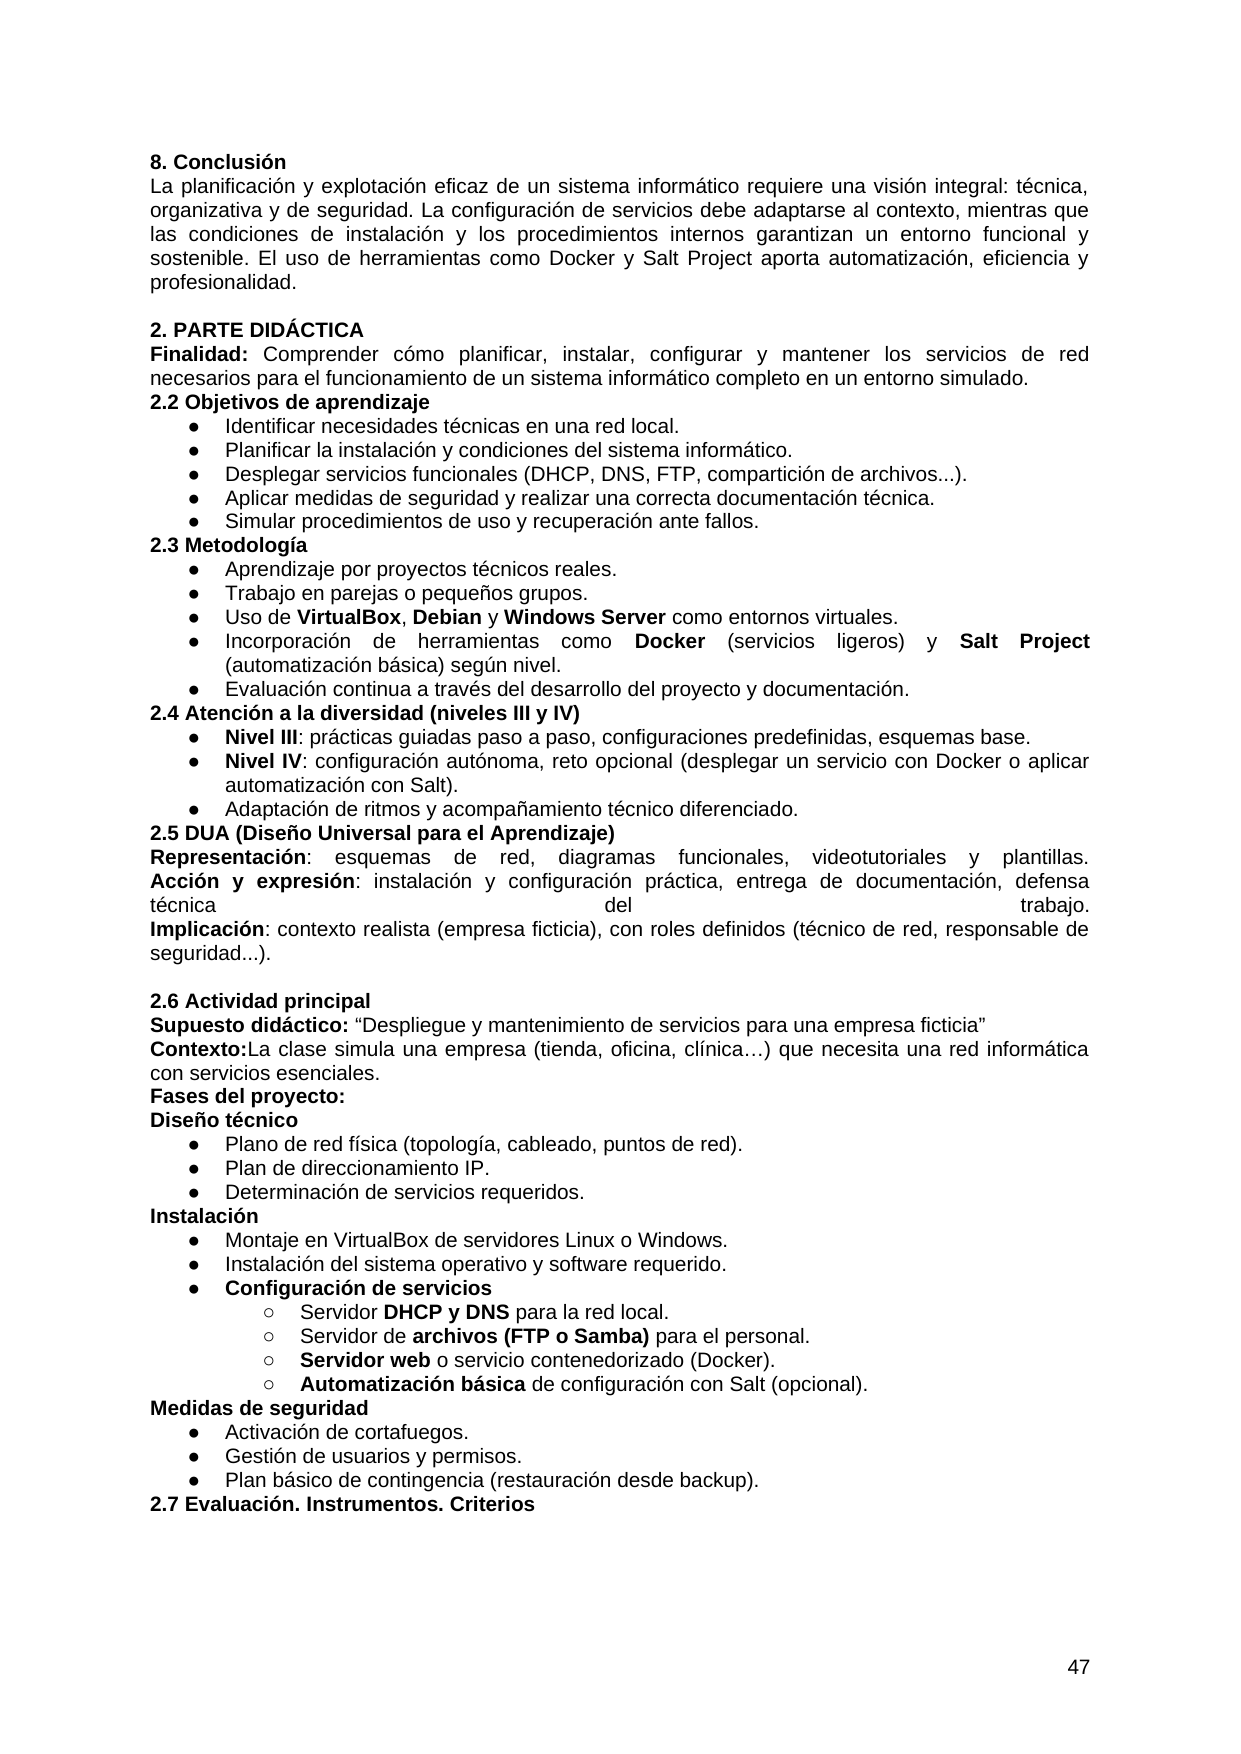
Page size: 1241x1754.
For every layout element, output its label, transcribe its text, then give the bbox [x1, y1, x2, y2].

list Determinación de servicios requeridos. [187, 1180, 1090, 1204]
list Servidor web o servicio contenedorizado (Docker). [262, 1348, 1090, 1372]
list Trabajo en parejas o pequeños grupos. [187, 581, 1090, 605]
subtitle 2.2 Objetivos de aprendizaje [150, 389, 1090, 413]
list Configuración de servicios [187, 1276, 1090, 1300]
list Nivel III: prácticas guiadas paso a paso, configuraciones predefinidas, esquemas base. [187, 725, 1090, 749]
text La planificación y explotación eficaz de un sistema informático requiere una visión integral: técnica, organizativa y de seguridad. La configuración de servicios debe adaptarse al contexto, mientras que las condiciones de instalación y los procedimientos internos garantizan un entorno funcional y sostenible. El uso de herramientas como Docker y Salt Project aporta automatización, eficiencia y profesionalidad. [150, 174, 1090, 294]
text Diseño técnico [150, 1108, 1090, 1132]
list Gestión de usuarios y permisos. [187, 1444, 1090, 1468]
list Identificar necesidades técnicas en una red local. [187, 413, 1090, 437]
list Planificar la instalación y condiciones del sistema informático. [187, 437, 1090, 461]
text Instalación [150, 1204, 1090, 1228]
list Aplicar medidas de seguridad y realizar una correcta documentación técnica. [187, 485, 1090, 509]
subtitle 2.6 Actividad principal [150, 988, 1090, 1012]
subtitle 2.5 DUA (Diseño Universal para el Aprendizaje) [150, 821, 1090, 845]
text 2.7 Evaluación. Instrumentos. Criterios [150, 1492, 1090, 1516]
list Plano de red física (topología, cableado, puntos de red). [187, 1132, 1090, 1156]
list Aprendizaje por proyectos técnicos reales. [187, 557, 1090, 581]
list Servidor de archivos (FTP o Samba) para el personal. [262, 1324, 1090, 1348]
list Adaptación de ritmos y acompañamiento técnico diferenciado. [187, 797, 1090, 821]
list Plan básico de contingencia (restauración desde backup). [187, 1468, 1090, 1492]
subtitle 2.4 Atención a la diversidad (niveles III y IV) [150, 701, 1090, 725]
subtitle 2.3 Metodología [150, 533, 1090, 557]
list Evaluación continua a través del desarrollo del proyecto y documentación. [187, 677, 1090, 701]
list Servidor DHCP y DNS para la red local. [262, 1300, 1090, 1324]
list Plan de direccionamiento IP. [187, 1156, 1090, 1180]
text Contexto:La clase simula una empresa (tienda, oficina, clínica…) que necesita una red informática con servicios esenciales. [150, 1036, 1090, 1084]
list Simular procedimientos de uso y recuperación ante fallos. [187, 509, 1090, 533]
list Incorporación de herramientas como Docker (servicios ligeros) y Salt Project (automatización básica) según nivel. [187, 629, 1090, 677]
text Representación: esquemas de red, diagramas funcionales, videotutoriales y plantillas. Acción y expresión: instalación y configuración práctica, entrega de documentación, defensa técnica del trabajo. Implicación: contexto realista (empresa ficticia), con roles definidos (técnico de red, responsable de seguridad...). [150, 845, 1090, 988]
subtitle 2. PARTE DIDÁCTICA [150, 318, 1090, 342]
list Instalación del sistema operativo y software requerido. [187, 1252, 1090, 1276]
list Uso de VirtualBox, Debian y Windows Server como entornos virtuales. [187, 605, 1090, 629]
list Montaje en VirtualBox de servidores Linux o Windows. [187, 1228, 1090, 1252]
text Supuesto didáctico: “Despliegue y mantenimiento de servicios para una empresa ficticia” [150, 1012, 1090, 1036]
text Fases del proyecto: [150, 1084, 1090, 1108]
subtitle 8. Conclusión [150, 150, 1090, 174]
list Automatización básica de configuración con Salt (opcional). [262, 1372, 1090, 1396]
list Desplegar servicios funcionales (DHCP, DNS, FTP, compartición de archivos...). [187, 461, 1090, 485]
text Medidas de seguridad [150, 1396, 1090, 1420]
list Activación de cortafuegos. [187, 1420, 1090, 1444]
list Nivel IV: configuración autónoma, reto opcional (desplegar un servicio con Docker o aplicar automatización con Salt). [187, 749, 1090, 797]
text Finalidad: Comprender cómo planificar, instalar, configurar y mantener los servicios de red necesarios para el funcionamiento de un sistema informático completo en un entorno simulado. [150, 342, 1090, 389]
